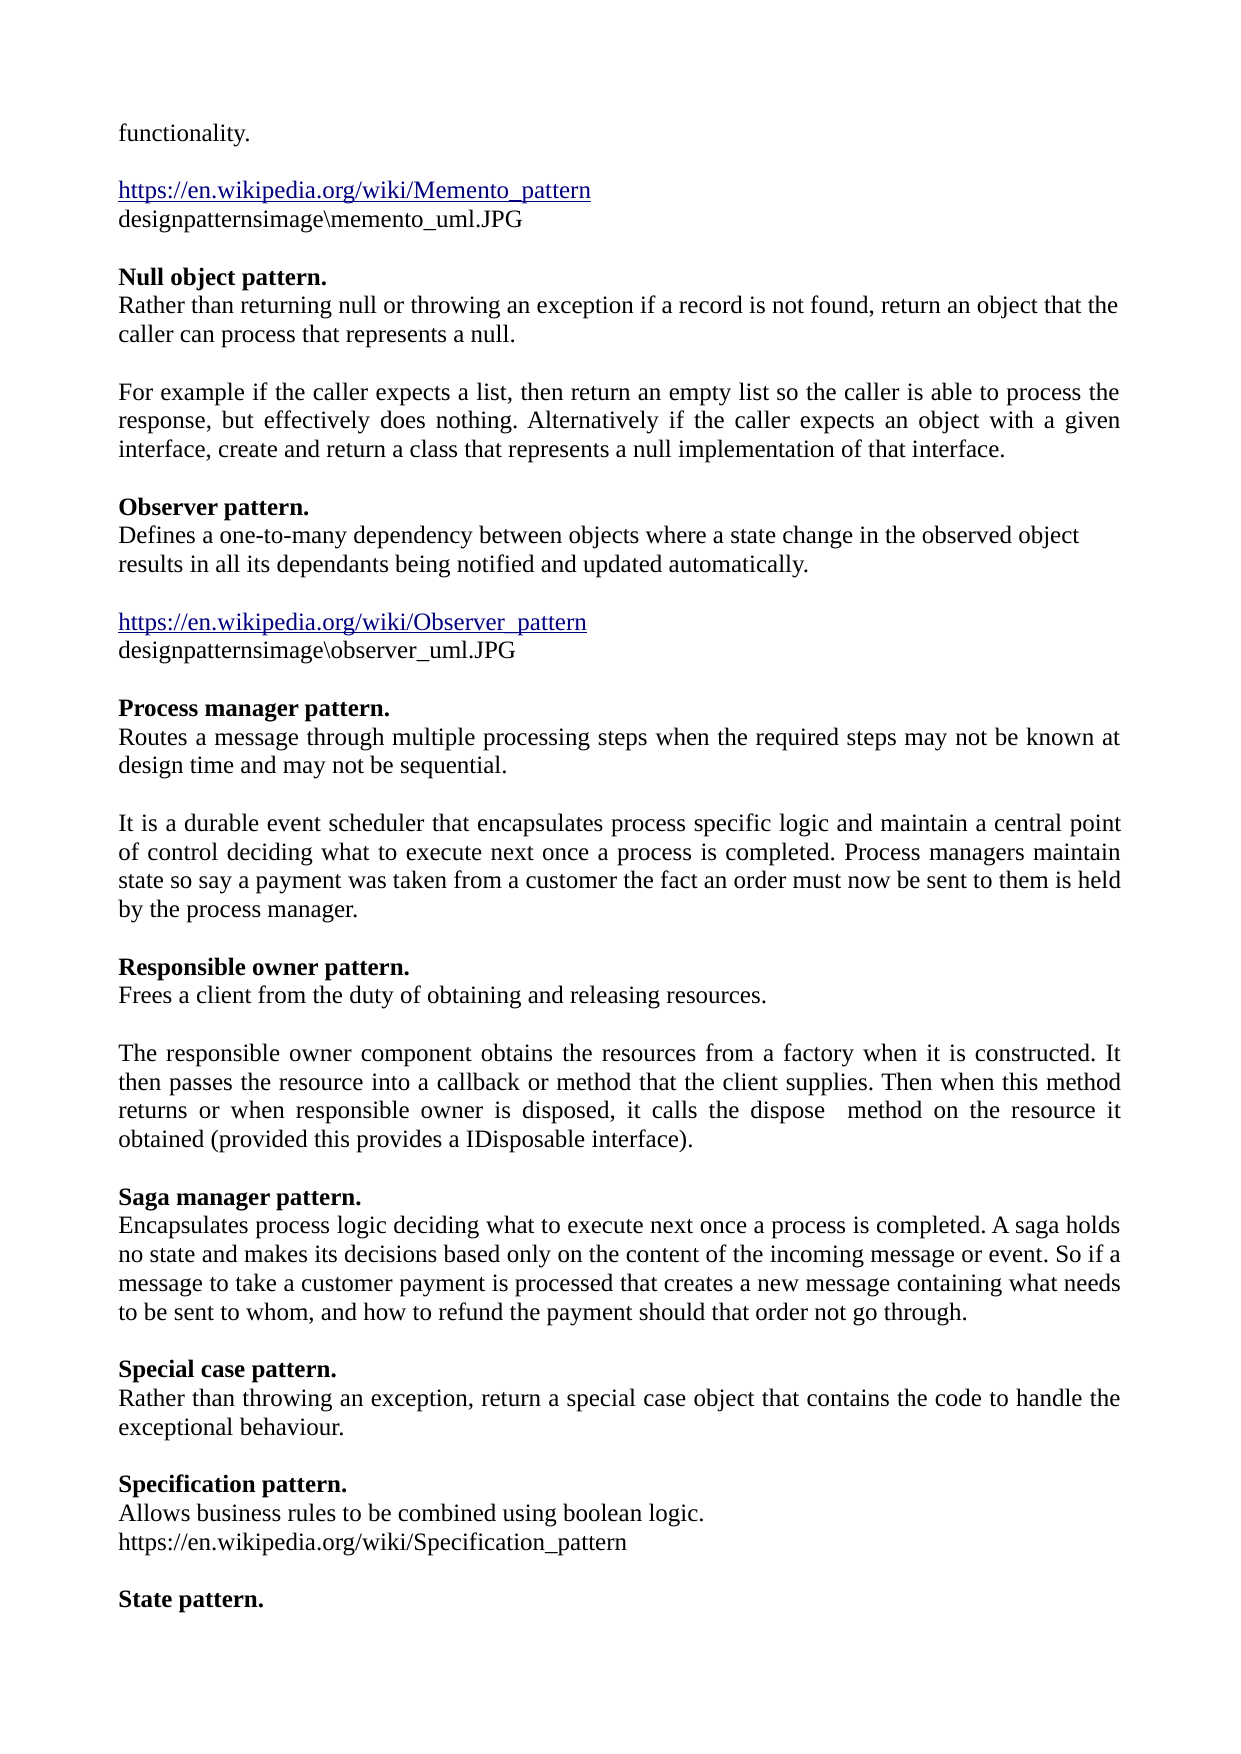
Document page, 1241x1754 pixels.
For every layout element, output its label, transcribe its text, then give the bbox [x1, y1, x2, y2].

text designpatternsimage\memento_uml.JPG [118, 204, 1122, 233]
text https://en.wikipedia.org/wiki/Observer_pattern [118, 607, 1122, 636]
text https://en.wikipedia.org/wiki/Memento_pattern [118, 176, 1122, 204]
text The responsible owner component obtains the resources from a factory when it is constructed. It then passes the resource into a callback or method that the client supplies. Then when this method returns or when responsible owner is disposed, it calls the dispose method on the resource it obtained (provided this provides a IDisposable interface). [118, 1038, 1122, 1153]
text For example if the caller expects a list, then return an empty list so the caller is able to process the response, but effectively does nothing. Alternatively if the caller expects an object with a given interface, create and return a class that represents a null implementation of that interface. [118, 377, 1122, 463]
text Saga manager pattern. [118, 1182, 1122, 1211]
text Special case pattern. [118, 1354, 1122, 1383]
text Process manager pattern. [118, 693, 1122, 722]
text Defines a one-to-many dependency between objects where a state change in the observed object results in all its dependants being notified and updated automatically. [118, 521, 1122, 578]
text Responsible owner pattern. [118, 952, 1122, 981]
text Null object pattern. [118, 262, 1122, 291]
text Routes a message through multiple processing steps when the required steps may not be known at design time and may not be sequential. [118, 722, 1122, 779]
text Frees a client from the duty of obtaining and releasing resources. [118, 981, 1122, 1009]
text https://en.wikipedia.org/wiki/Specification_pattern [118, 1527, 1122, 1556]
text Rather than returning null or throwing an exception if a record is not found, return an object that the caller can process that represents a null. [118, 291, 1122, 348]
text designpatternsimage\observer_uml.JPG [118, 636, 1122, 664]
text State pattern. [118, 1584, 1122, 1613]
text Observer pattern. [118, 492, 1122, 521]
text functionality. [118, 118, 1122, 147]
text Specification pattern. [118, 1469, 1122, 1498]
text Encapsulates process logic deciding what to execute next once a process is completed. A saga holds no state and makes its decisions based only on the content of the incoming message or event. So if a message to take a customer payment is processed that creates a new message containing what needs to be sent to whom, and how to refund the payment should that order not go through. [118, 1211, 1122, 1326]
text It is a durable event scheduler that encapsulates process specific logic and maintain a central point of control deciding what to execute next once a process is completed. Process managers maintain state so say a payment was taken from a customer the fact an order must now be sent to them is held by the process manager. [118, 808, 1122, 923]
text Allows business rules to be combined using boolean logic. [118, 1498, 1122, 1527]
text Rather than throwing an exception, return a special case object that contains the code to handle the exceptional behaviour. [118, 1383, 1122, 1441]
